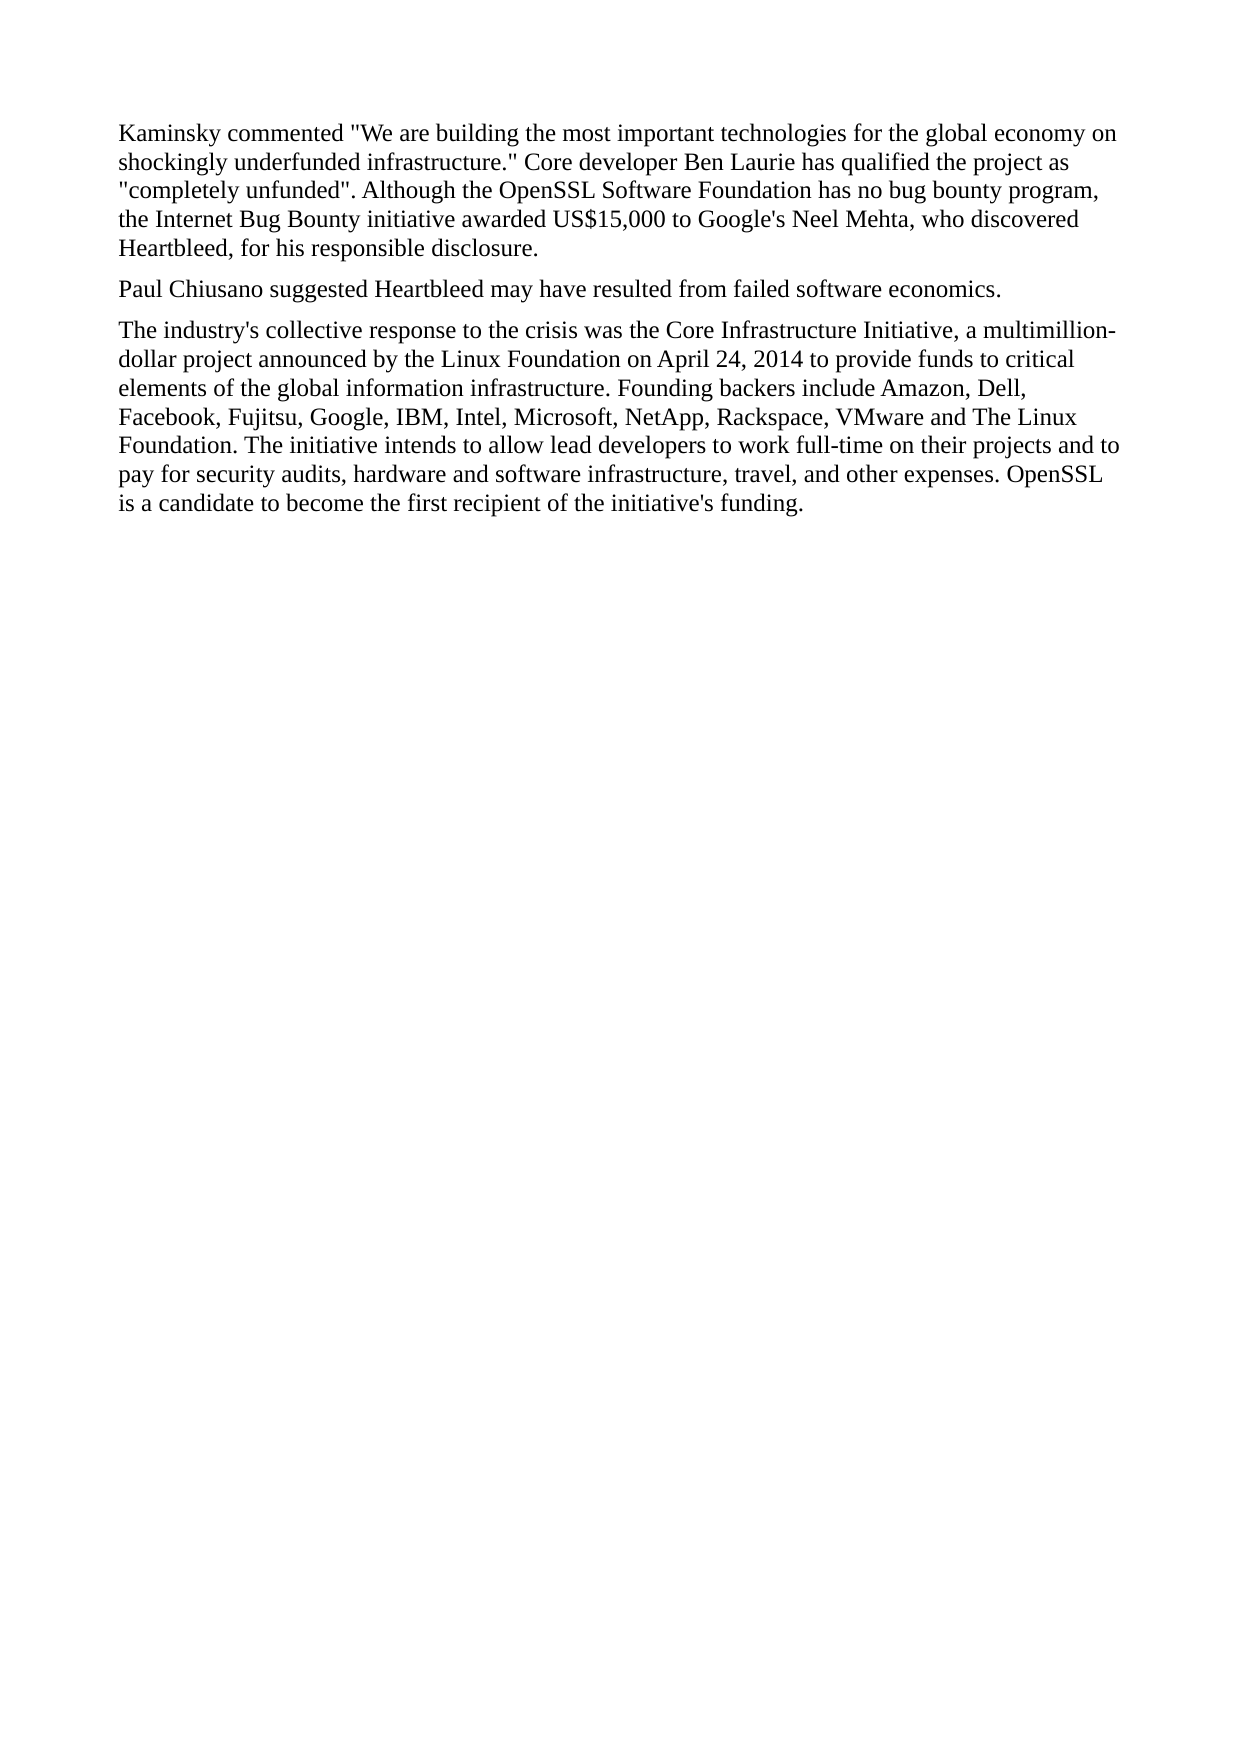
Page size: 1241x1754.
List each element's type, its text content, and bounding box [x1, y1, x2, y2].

text The industry's collective response to the crisis was the Core Infrastructure Initiative, a multimillion-dollar project announced by the Linux Foundation on April 24, 2014 to provide funds to critical elements of the global information infrastructure. Founding backers include Amazon, Dell, Facebook, Fujitsu, Google, IBM, Intel, Microsoft, NetApp, Rackspace, VMware and The Linux Foundation. The initiative intends to allow lead developers to work full-time on their projects and to pay for security audits, hardware and software infrastructure, travel, and other expenses. OpenSSL is a candidate to become the first recipient of the initiative's funding. [118, 316, 1122, 517]
text Kaminsky commented "We are building the most important technologies for the global economy on shockingly underfunded infrastructure." Core developer Ben Laurie has qualified the project as "completely unfunded". Although the OpenSSL Software Foundation has no bug bounty program, the Internet Bug Bounty initiative awarded US$15,000 to Google's Neel Mehta, who discovered Heartbleed, for his responsible disclosure. [118, 118, 1122, 262]
text Paul Chiusano suggested Heartbleed may have resulted from failed software economics. [118, 274, 1122, 303]
